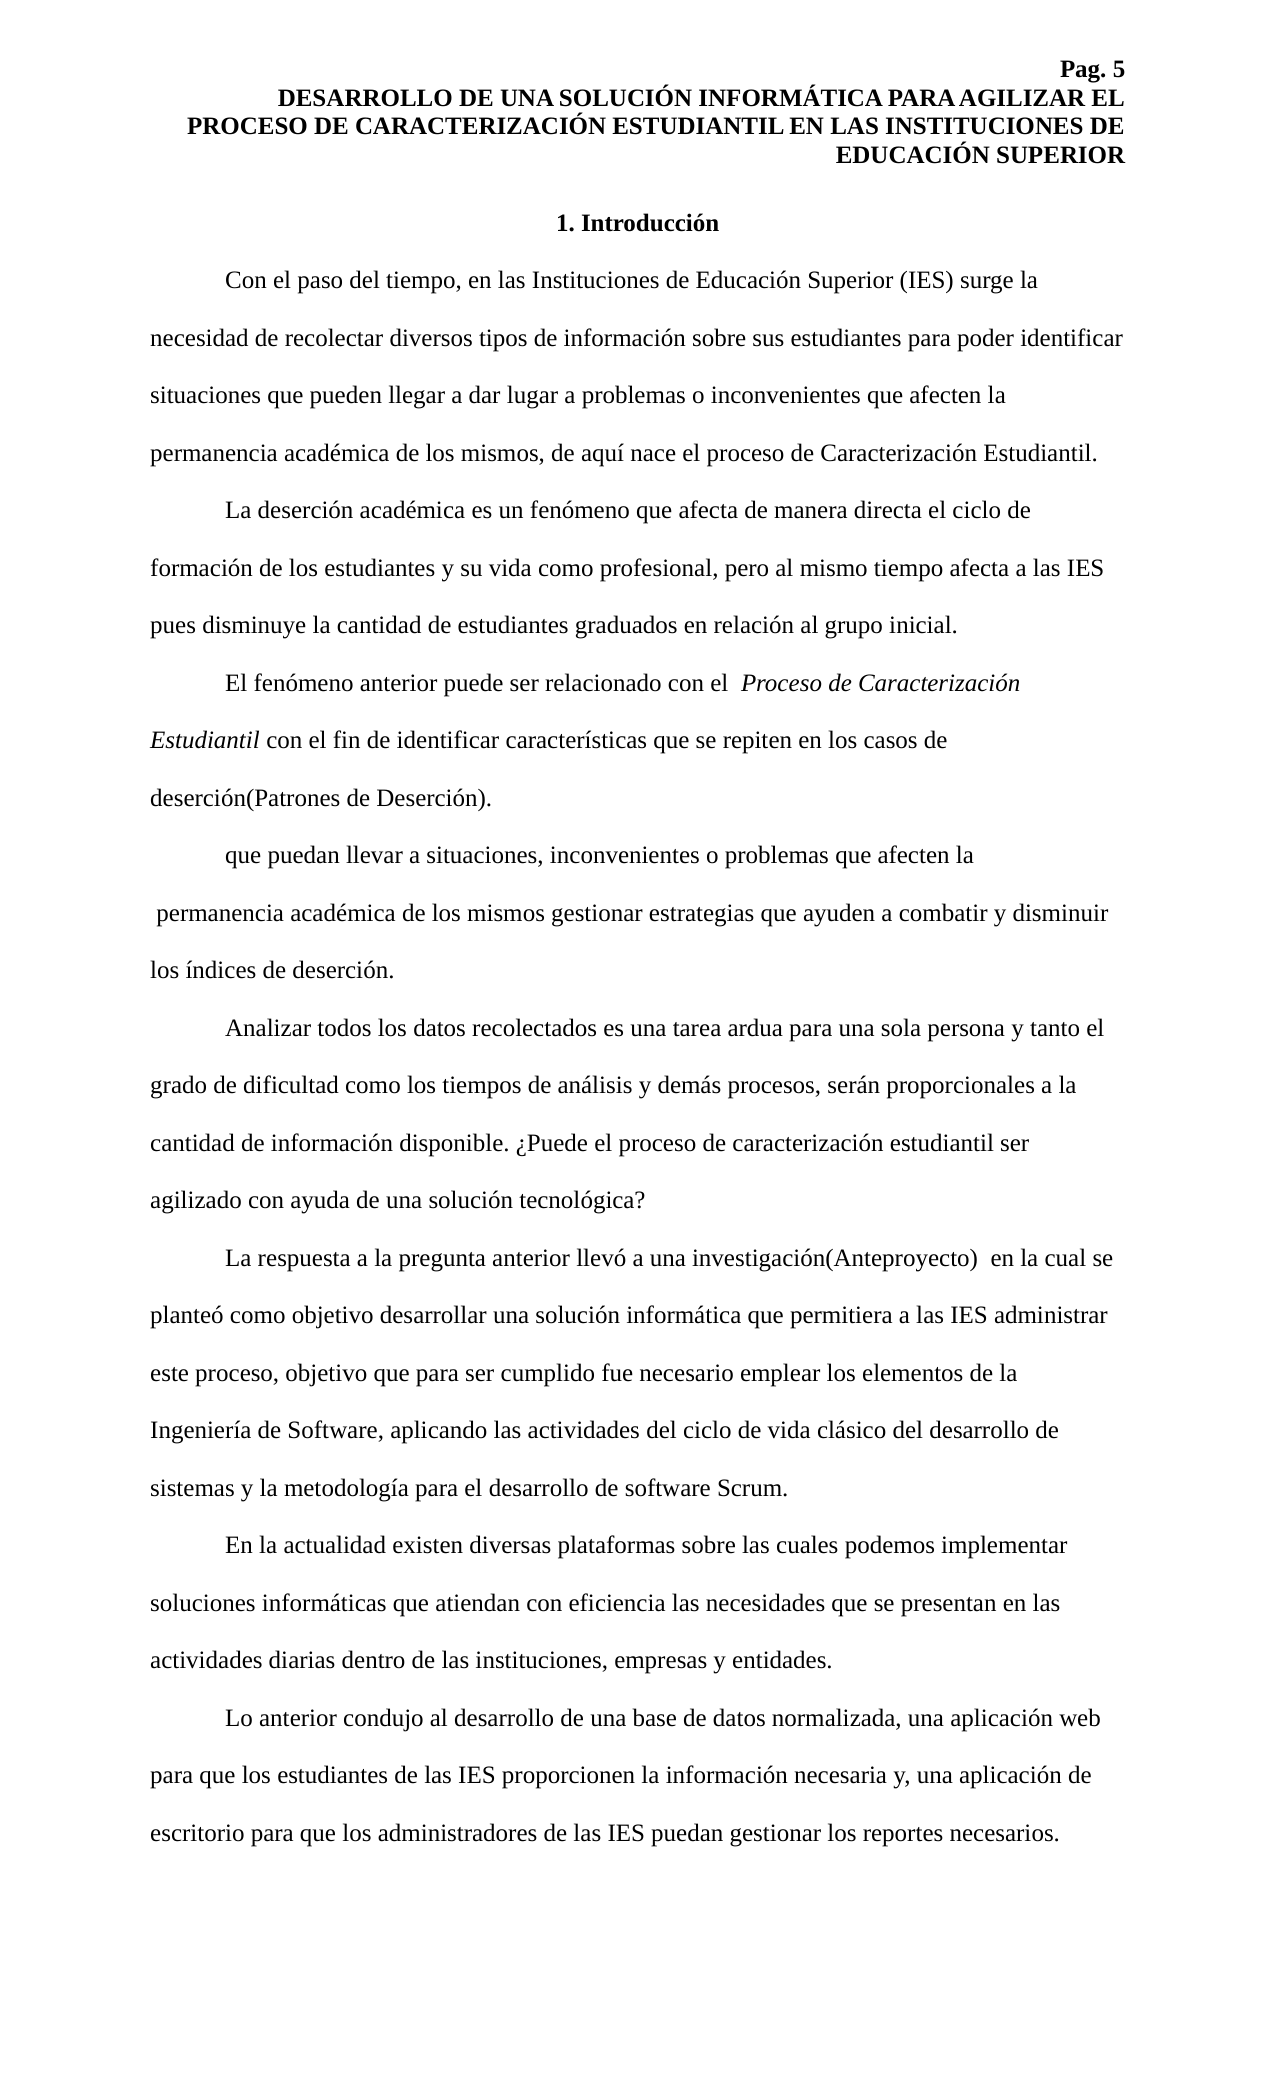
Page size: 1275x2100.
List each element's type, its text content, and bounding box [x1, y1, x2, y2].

text Con el paso del tiempo, en las Instituciones de Educación Superior (IES) surge la necesidad de recolectar diversos tipos de información sobre sus estudiantes para poder identificar situaciones que pueden llegar a dar lugar a problemas o inconvenientes que afecten la permanencia académica de los mismos, de aquí nace el proceso de Caracterización Estudiantil. [150, 265, 1125, 467]
text Lo anterior condujo al desarrollo de una base de datos normalizada, una aplicación web para que los estudiantes de las IES proporcionen la información necesaria y, una aplicación de escritorio para que los administradores de las IES puedan gestionar los reportes necesarios. [150, 1703, 1125, 1847]
text Analizar todos los datos recolectados es una tarea ardua para una sola persona y tanto el grado de dificultad como los tiempos de análisis y demás procesos, serán proporcionales a la cantidad de información disponible. ¿Puede el proceso de caracterización estudiantil ser agilizado con ayuda de una solución tecnológica? [150, 1013, 1125, 1214]
text La deserción académica es un fenómeno que afecta de manera directa el ciclo de formación de los estudiantes y su vida como profesional, pero al mismo tiempo afecta a las IES pues disminuye la cantidad de estudiantes graduados en relación al grupo inicial. [150, 495, 1125, 639]
text que puedan llevar a situaciones, inconvenientes o problemas que afecten la [150, 840, 1125, 869]
text En la actualidad existen diversas plataformas sobre las cuales podemos implementar soluciones informáticas que atiendan con eficiencia las necesidades que se presentan en las actividades diarias dentro de las instituciones, empresas y entidades. [150, 1530, 1125, 1674]
subtitle 1. Introducción [150, 208, 1125, 237]
text La respuesta a la pregunta anterior llevó a una investigación(Anteproyecto) en la cual se planteó como objetivo desarrollar una solución informática que permitiera a las IES administrar este proceso, objetivo que para ser cumplido fue necesario emplear los elementos de la Ingeniería de Software, aplicando las actividades del ciclo de vida clásico del desarrollo de sistemas y la metodología para el desarrollo de software Scrum. [150, 1243, 1125, 1502]
text permanencia académica de los mismos gestionar estrategias que ayuden a combatir y disminuir los índices de deserción. [150, 898, 1125, 984]
text El fenómeno anterior puede ser relacionado con el Proceso de Caracterización Estudiantil con el fin de identificar características que se repiten en los casos de deserción(Patrones de Deserción). [150, 668, 1125, 812]
